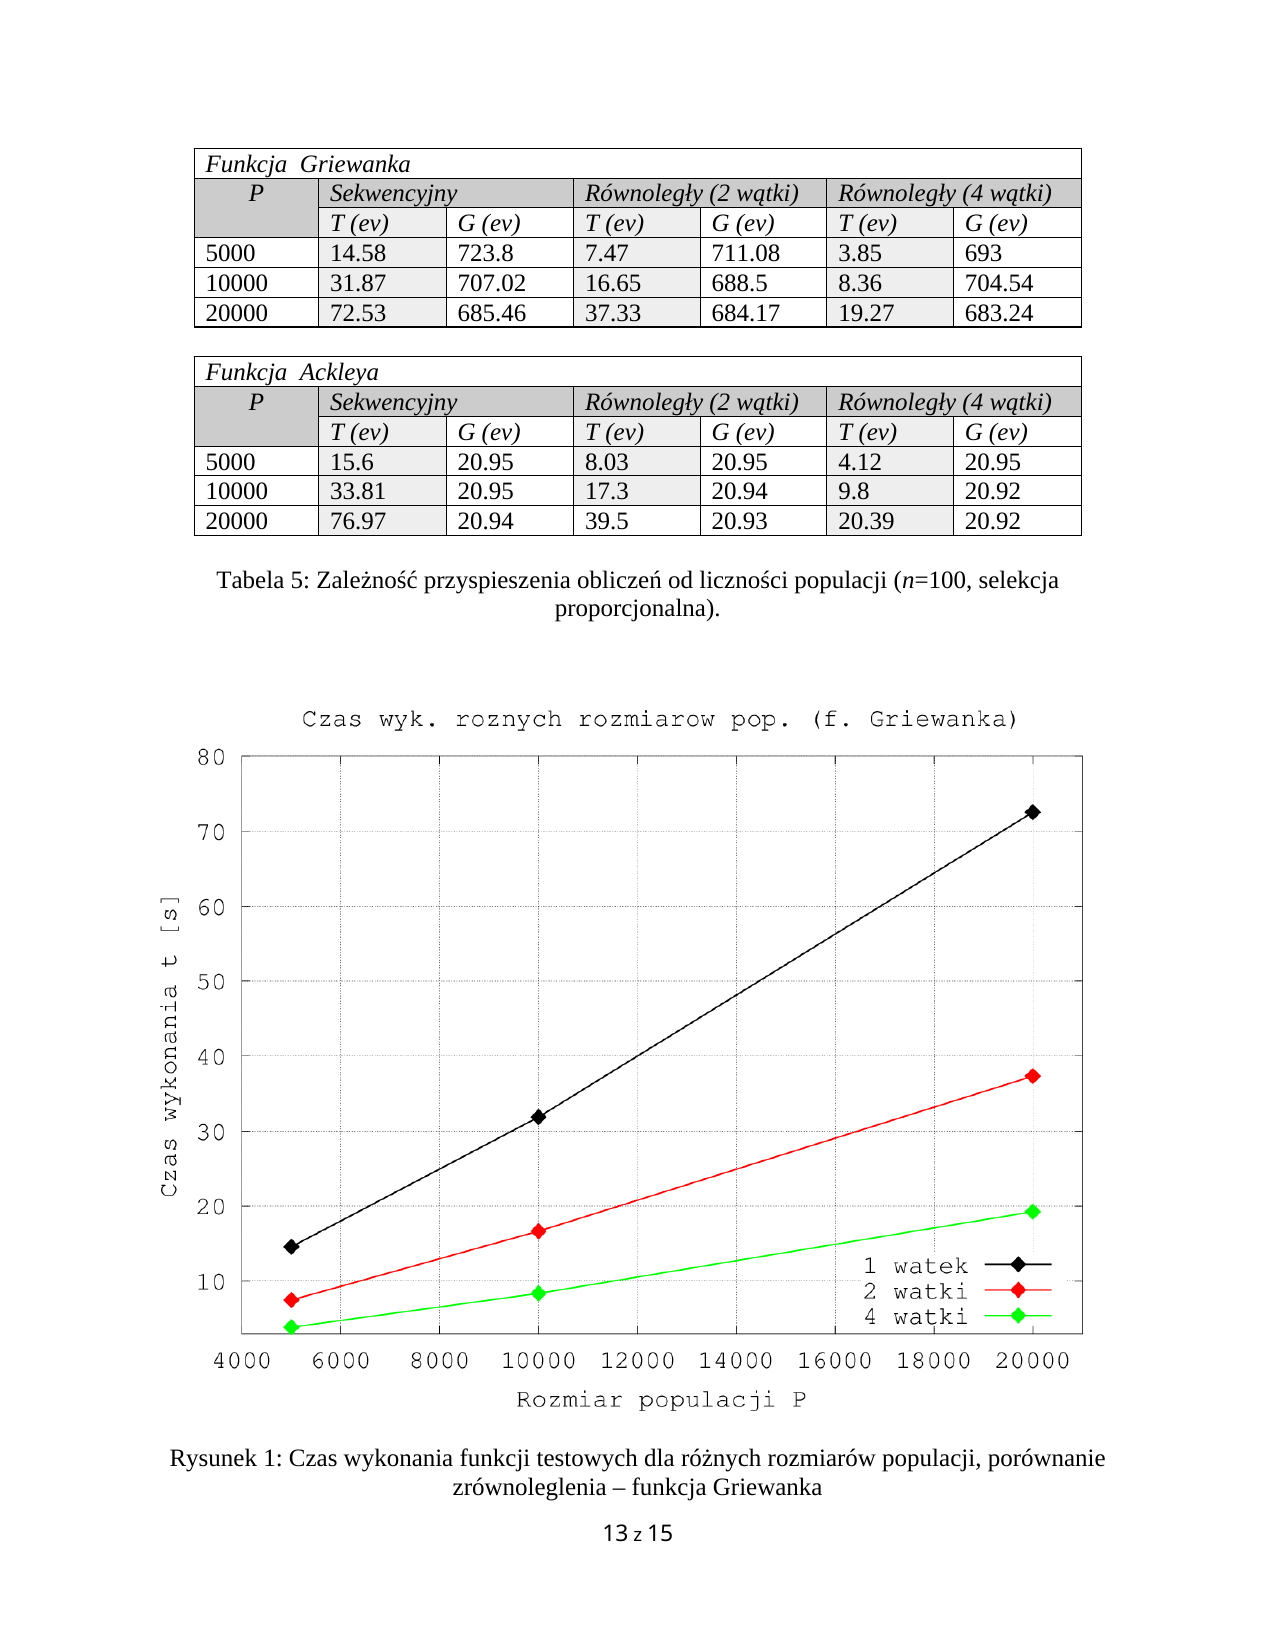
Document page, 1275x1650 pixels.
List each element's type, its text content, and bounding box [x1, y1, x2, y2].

table_cell T (ev) [574, 208, 700, 237]
table_cell Równoległy (2 wątki) [574, 387, 826, 416]
table_cell 8.36 [827, 268, 953, 297]
table_cell 37.33 [574, 298, 700, 326]
table_header Funkcja Ackleya [195, 357, 1081, 386]
table_cell 704.54 [954, 268, 1081, 297]
table_cell T (ev) [574, 417, 700, 446]
table_cell 688.5 [701, 268, 826, 297]
table_cell T (ev) [827, 417, 953, 446]
table_cell 4.12 [827, 447, 953, 475]
table_cell 20.39 [827, 506, 953, 535]
table_cell 20.92 [954, 476, 1081, 505]
table_cell T (ev) [319, 208, 446, 237]
table_cell 707.02 [447, 268, 573, 297]
table_cell 20.93 [701, 506, 826, 535]
table_cell 20.95 [954, 447, 1081, 475]
table_cell 684.17 [701, 298, 826, 326]
table_cell Sekwencyjny [319, 387, 573, 416]
table_cell 20.94 [447, 506, 573, 535]
table_cell 20000 [195, 506, 318, 535]
table_cell G (ev) [701, 417, 826, 446]
table_cell 685.46 [447, 298, 573, 326]
table_cell 14.58 [319, 238, 446, 267]
table_cell T (ev) [827, 208, 953, 237]
table_cell 723.8 [447, 238, 573, 267]
table_cell 693 [954, 238, 1081, 267]
table_cell 76.97 [319, 506, 446, 535]
table_cell 10000 [195, 268, 318, 297]
table_cell 39.5 [574, 506, 700, 535]
table_cell 683.24 [954, 298, 1081, 326]
table_cell 10000 [195, 476, 318, 505]
table_cell P [195, 179, 318, 237]
table_cell Sekwencyjny [319, 179, 573, 207]
table_cell 16.65 [574, 268, 700, 297]
table_cell 20.92 [954, 506, 1081, 535]
table_cell 31.87 [319, 268, 446, 297]
text Rysunek 1: Czas wykonania funkcji testowych dla różnych rozmiarów populacji, porównanie zrównoleglenia – funkcja Griewanka [148, 1443, 1127, 1501]
table_cell 20.95 [447, 476, 573, 505]
table_header Funkcja Griewanka [195, 149, 1081, 177]
table_cell 3.85 [827, 238, 953, 267]
table_cell 19.27 [827, 298, 953, 326]
table_cell G (ev) [954, 417, 1081, 446]
table_cell 20.94 [701, 476, 826, 505]
table_cell 72.53 [319, 298, 446, 326]
picture [147, 679, 1128, 1415]
table_cell 20.95 [447, 447, 573, 475]
table_cell 5000 [195, 447, 318, 475]
table_cell 7.47 [574, 238, 700, 267]
table_cell G (ev) [447, 417, 573, 446]
table_cell 9.8 [827, 476, 953, 505]
table_cell 8.03 [574, 447, 700, 475]
table_cell G (ev) [447, 208, 573, 237]
table_cell 711.08 [701, 238, 826, 267]
table_cell T (ev) [319, 417, 446, 446]
table_cell 33.81 [319, 476, 446, 505]
table_cell 17.3 [574, 476, 700, 505]
table_cell G (ev) [701, 208, 826, 237]
table_cell 5000 [195, 238, 318, 267]
table_cell P [195, 387, 318, 446]
table_cell Równoległy (2 wątki) [574, 179, 826, 207]
table_cell 20000 [195, 298, 318, 326]
table_cell G (ev) [954, 208, 1081, 237]
table_cell 20.95 [701, 447, 826, 475]
text Tabela 5: Zależność przyspieszenia obliczeń od liczności populacji (n=100, selekcja proporcjonalna). [148, 565, 1127, 622]
table_cell 15.6 [319, 447, 446, 475]
table_cell Równoległy (4 wątki) [827, 387, 1081, 416]
table_cell Równoległy (4 wątki) [827, 179, 1081, 207]
